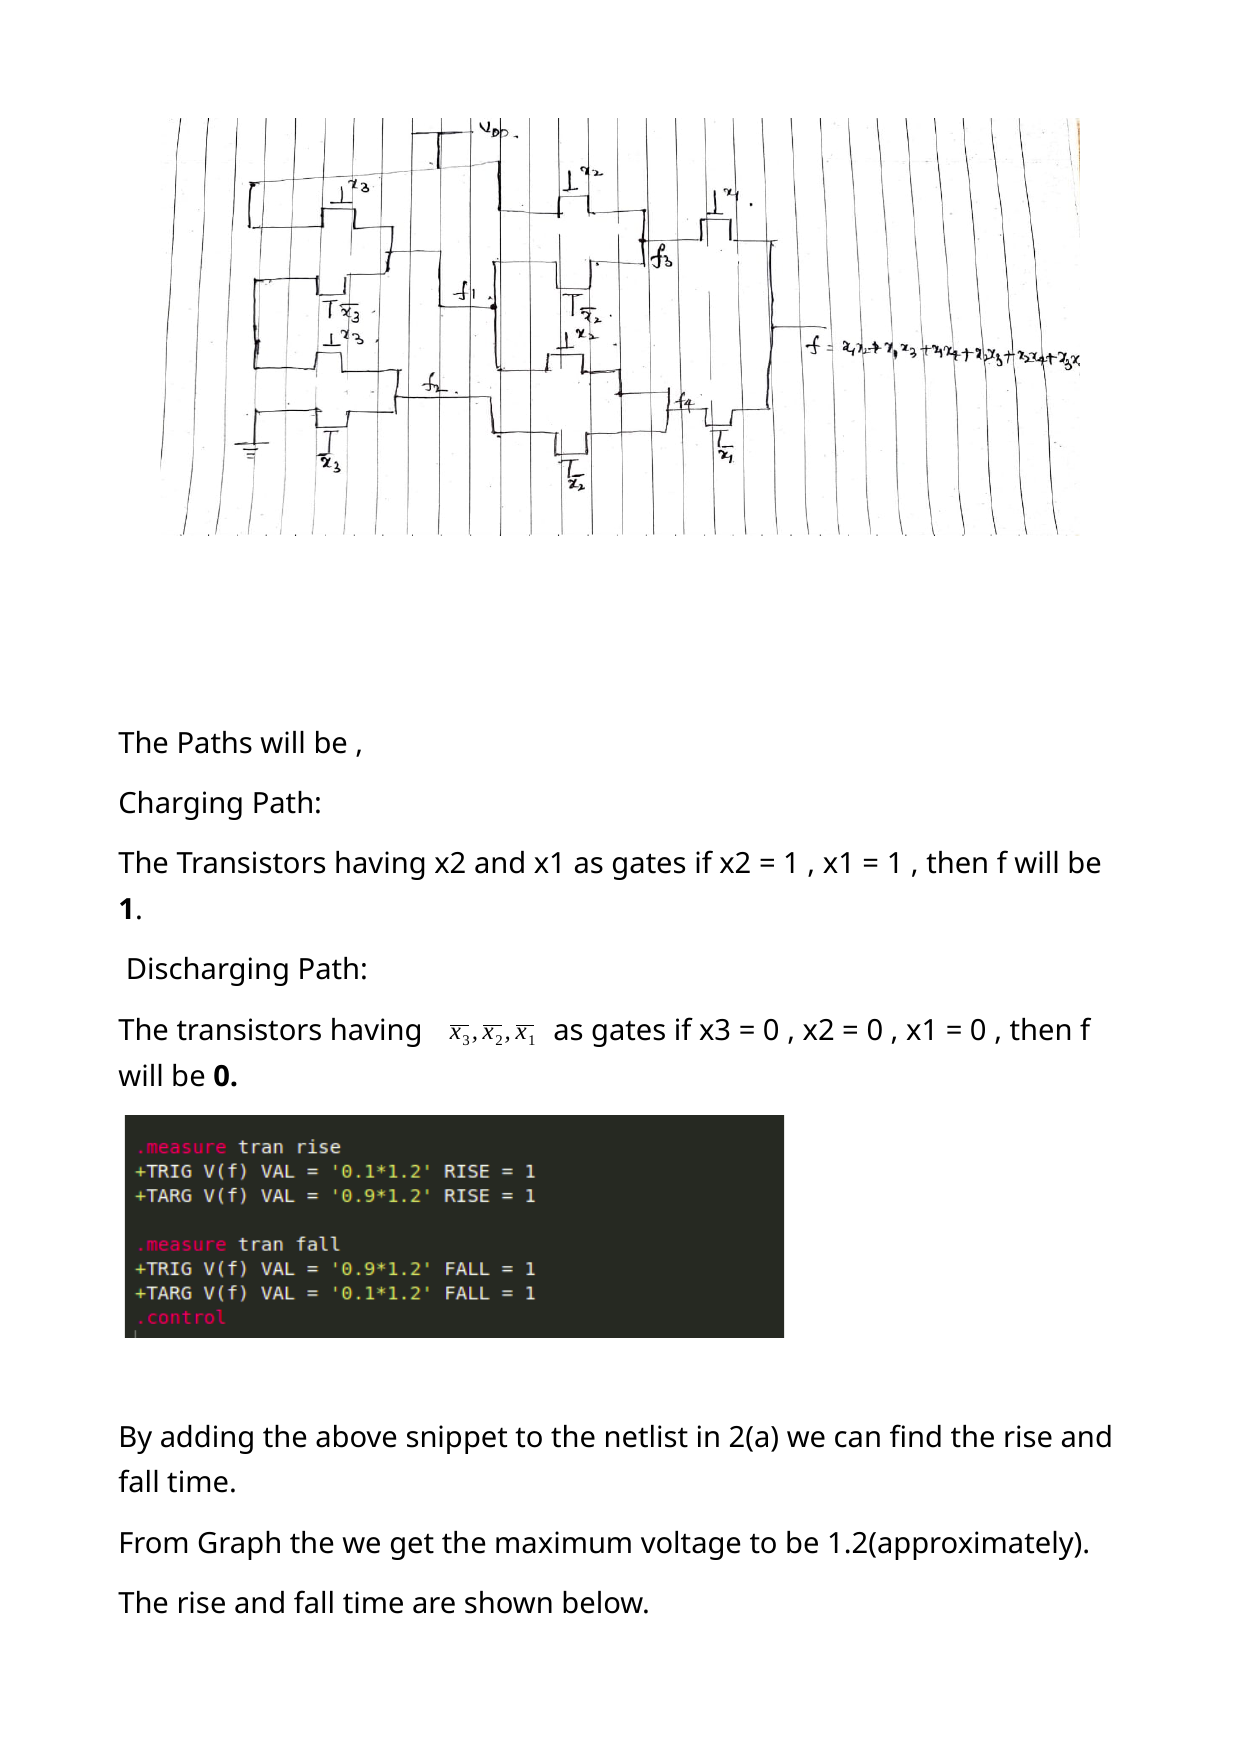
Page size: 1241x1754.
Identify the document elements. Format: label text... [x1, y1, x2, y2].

text The Transistors having x2 and x1 as gates if x2 = 1 , x1 = 1 , then f will be 1. [118, 843, 1122, 928]
text Charging Path: [118, 782, 1122, 822]
text The Paths will be , [118, 722, 1122, 762]
text The rise and fall time are shown below. [118, 1582, 1122, 1622]
text By adding the above snippet to the netlist in 2(a) we can find the rise and fall time. [118, 1416, 1122, 1501]
picture [124, 1115, 785, 1338]
text From Graph the we get the maximum voltage to be 1.2(approximately). [118, 1522, 1122, 1562]
picture [160, 118, 1080, 536]
text The transistors having as gates if x3 = 0 , x2 = 0 , x1 = 0 , then f will be 0. [118, 1009, 1122, 1094]
text Discharging Path: [118, 948, 1122, 988]
